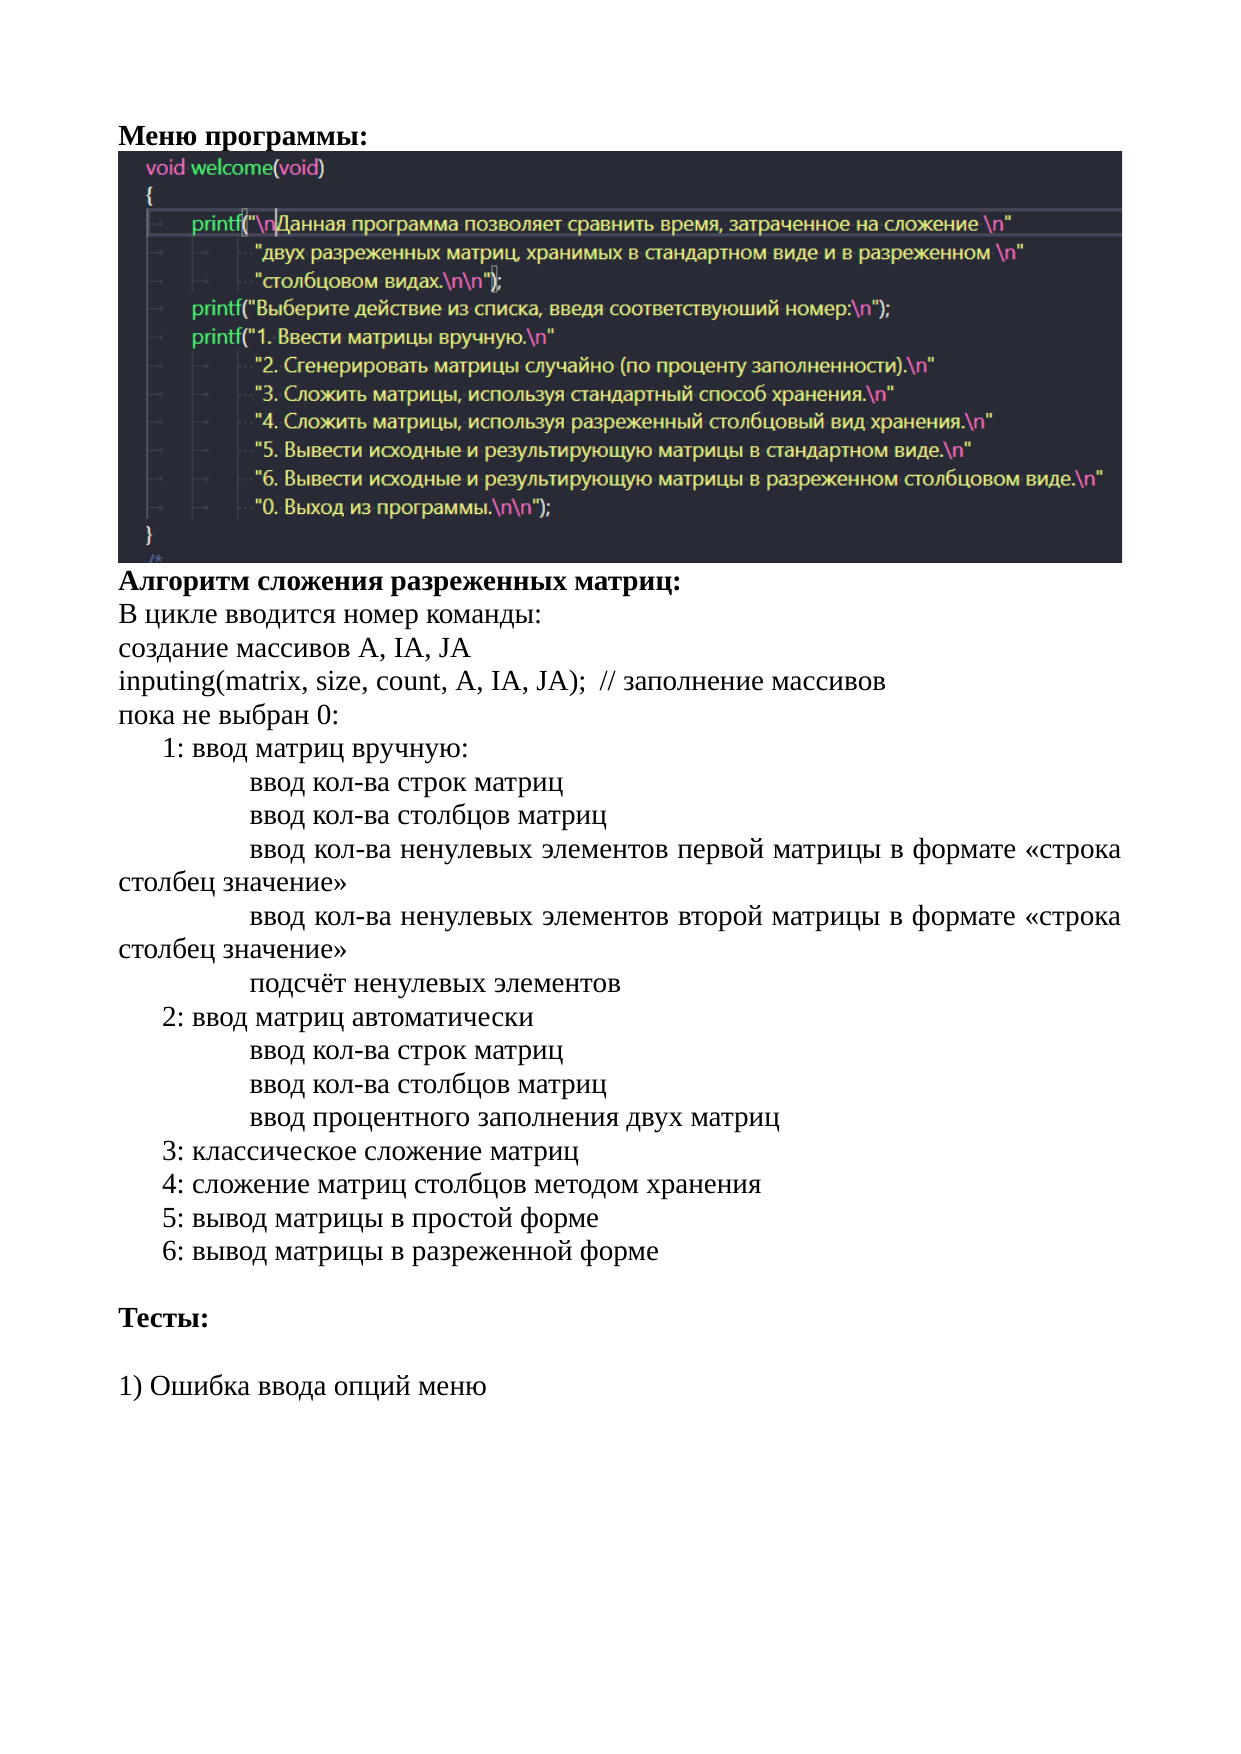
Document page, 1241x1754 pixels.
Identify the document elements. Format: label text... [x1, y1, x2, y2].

text inputing(matrix, size, count, A, IA, JA); // заполнение массивов [118, 663, 1122, 697]
text 1: ввод матриц вручную: [118, 730, 1122, 764]
text ввод кол-ва строк матриц [118, 764, 1122, 797]
text ввод кол-ва ненулевых элементов второй матрицы в формате «строка столбец значение» [118, 898, 1122, 965]
text Меню программы: [118, 118, 1122, 151]
text создание массивов A, IA, JA [118, 630, 1122, 663]
text ввод кол-ва ненулевых элементов первой матрицы в формате «строка столбец значение» [118, 831, 1122, 898]
text ввод кол-ва столбцов матриц [118, 797, 1122, 831]
text ввод кол-ва строк матриц [118, 1032, 1122, 1066]
text 2: ввод матриц автоматически [118, 999, 1122, 1032]
text В цикле вводится номер команды: [118, 596, 1122, 630]
text 3: классическое сложение матриц [118, 1133, 1122, 1166]
text Алгоритм сложения разреженных матриц: [118, 563, 1122, 596]
text 1) Ошибка ввода опций меню [118, 1368, 1122, 1401]
text Тесты: [118, 1301, 1122, 1334]
text 6: вывод матрицы в разреженной форме [118, 1233, 1122, 1267]
text пока не выбран 0: [118, 697, 1122, 730]
text ввод процентного заполнения двух матриц [118, 1099, 1122, 1133]
text ввод кол-ва столбцов матриц [118, 1066, 1122, 1099]
text подсчёт ненулевых элементов [118, 965, 1122, 999]
text 4: сложение матриц столбцов методом хранения [118, 1166, 1122, 1200]
text 5: вывод матрицы в простой форме [118, 1200, 1122, 1233]
